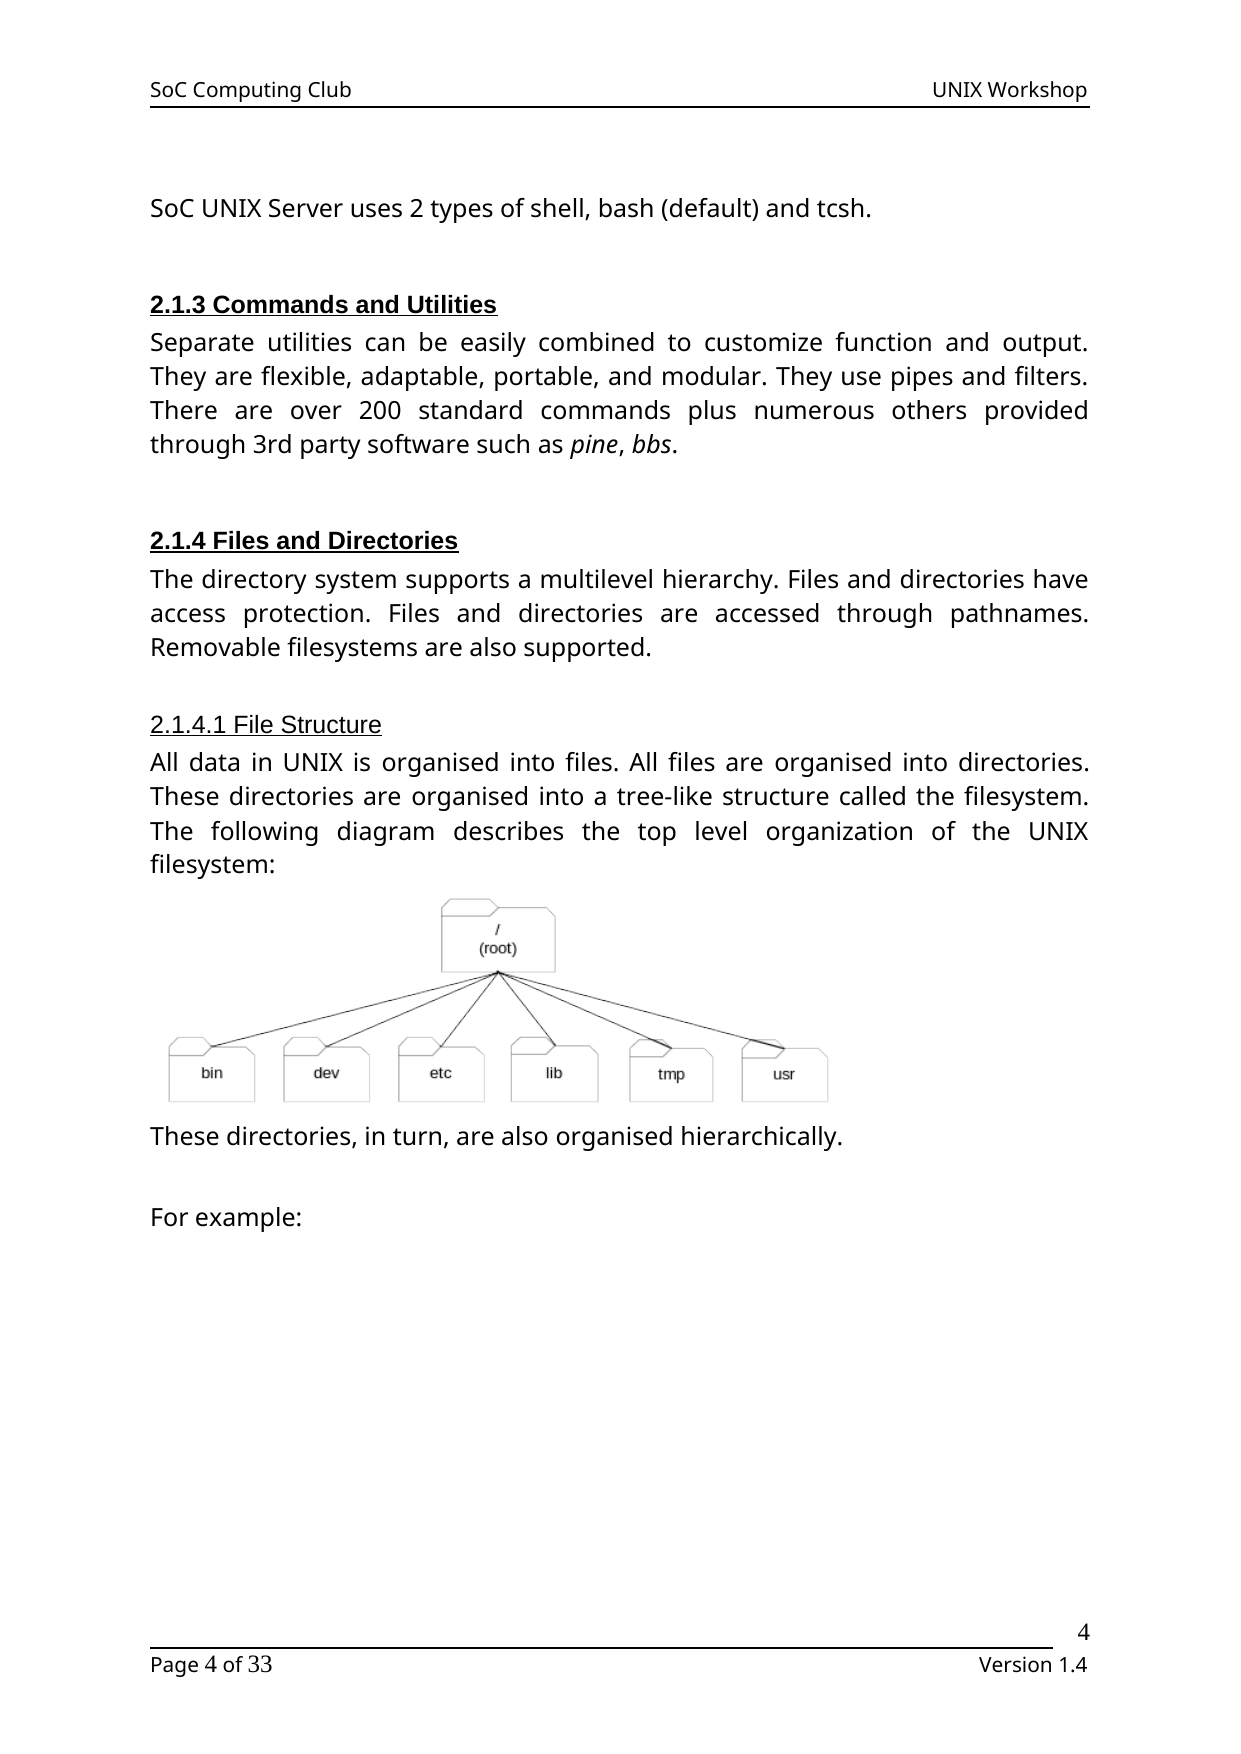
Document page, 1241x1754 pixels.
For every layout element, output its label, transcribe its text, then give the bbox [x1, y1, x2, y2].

text SoC UNIX Server uses 2 types of shell, bash (default) and tcsh. [150, 190, 1090, 224]
text For example: [150, 1199, 1090, 1233]
text The directory system supports a multilevel hierarchy. Files and directories have access protection. Files and directories are accessed through pathnames. Removable filesystems are also supported. [150, 561, 1090, 663]
text These directories, in turn, are also organised hierarchically. [150, 1119, 1090, 1153]
text Separate utilities can be easily combined to customize function and output. They are flexible, adaptable, portable, and modular. They use pipes and filters. There are over 200 standard commands plus numerous others provided through 3rd party software such as pine, bbs. [150, 325, 1090, 461]
text 2.1.4.1 File Structure [150, 710, 1090, 739]
text All data in UNIX is organised into files. All files are organised into directories. These directories are organised into a tree-like structure called the filesystem. The following diagram describes the top level organization of the UNIX filesystem: [150, 745, 1090, 881]
text 2.1.3 Commands and Utilities [150, 290, 1090, 318]
text 2.1.4 Files and Directories [150, 526, 1090, 555]
